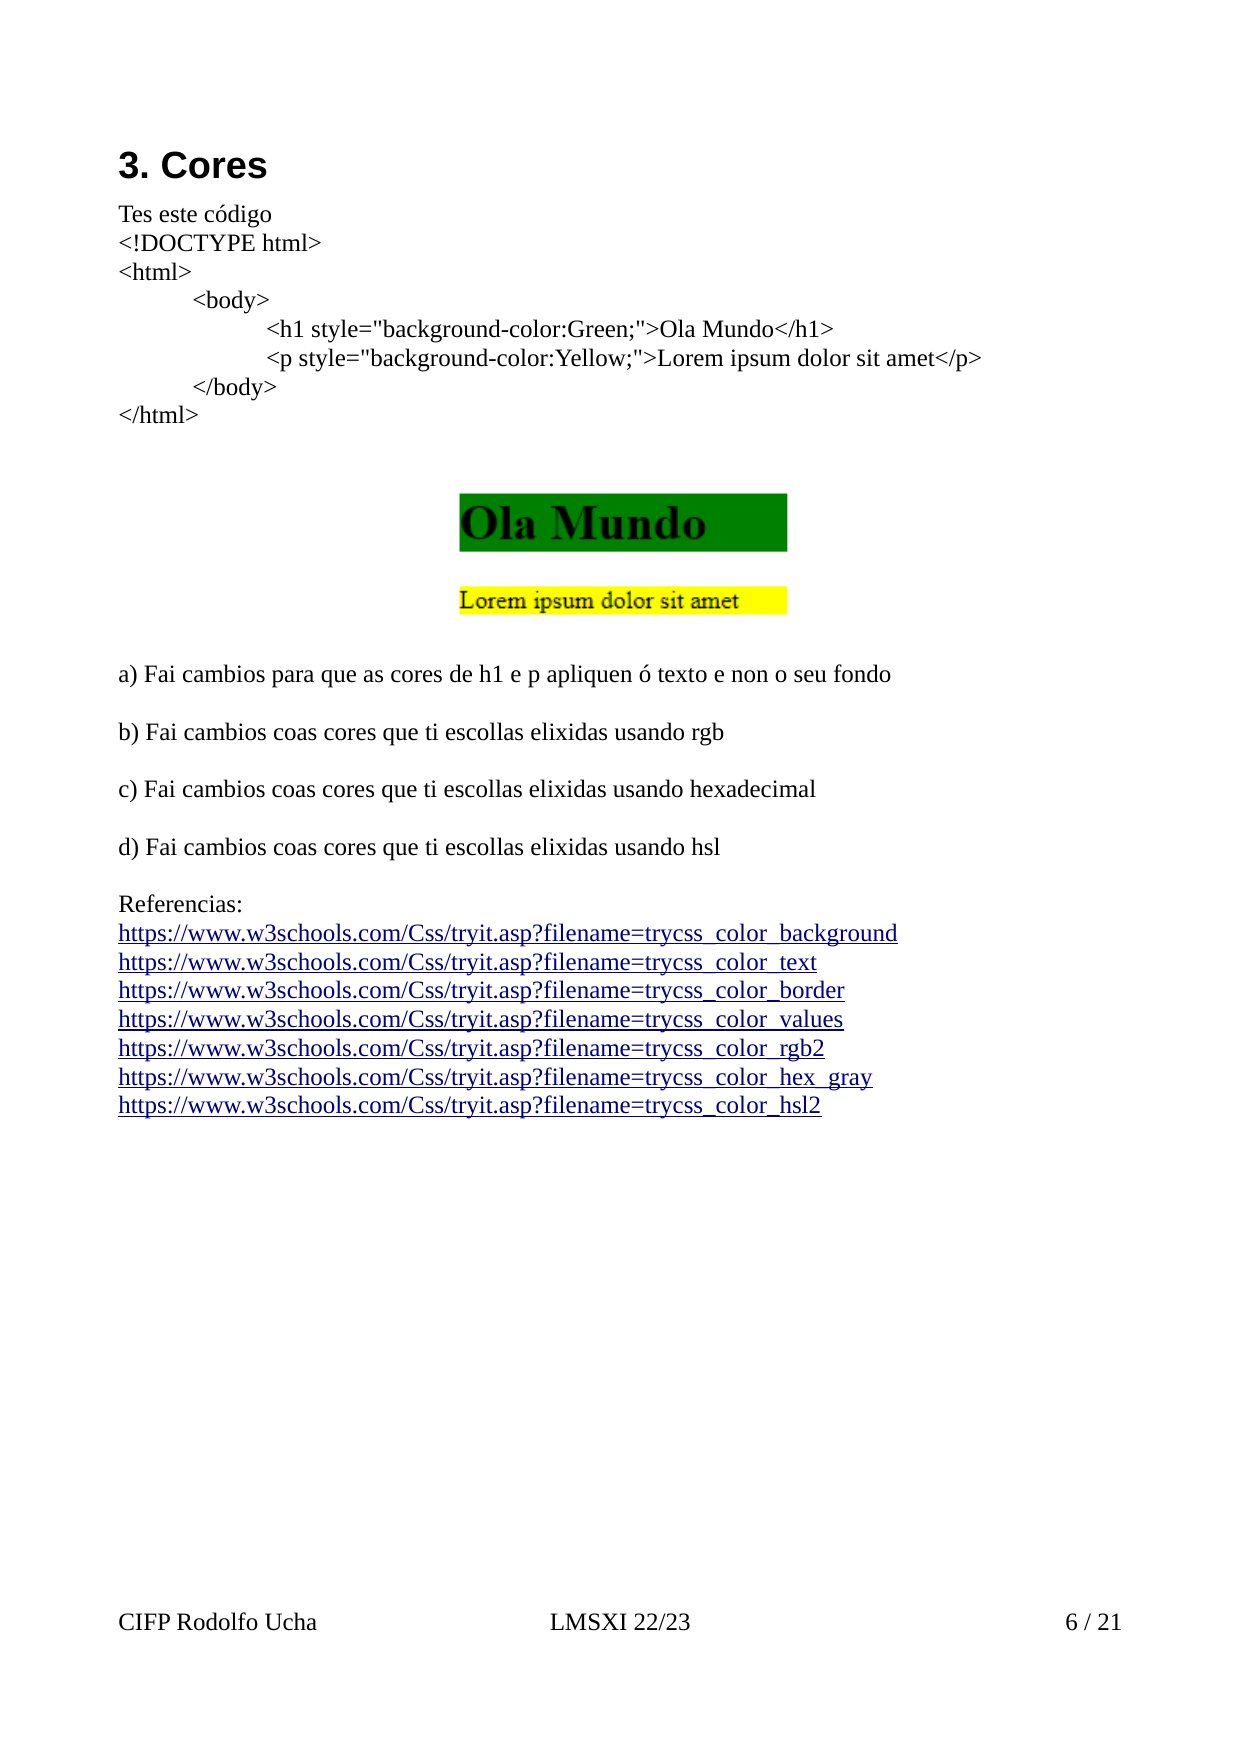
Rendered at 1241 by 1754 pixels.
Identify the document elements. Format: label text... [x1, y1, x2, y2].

text </html> [118, 401, 1122, 429]
text a) Fai cambios para que as cores de h1 e p apliquen ó texto e non o seu fondo [118, 659, 1122, 688]
text b) Fai cambios coas cores que ti escollas elixidas usando rgb [118, 717, 1122, 746]
text <h1 style="background-color:Green;">Ola Mundo</h1> [118, 314, 1122, 343]
text https://www.w3schools.com/Css/tryit.asp?filename=trycss_color_border [118, 976, 1122, 1004]
text https://www.w3schools.com/Css/tryit.asp?filename=trycss_color_text [118, 947, 1122, 976]
text Tes este código [118, 199, 1122, 228]
picture [452, 486, 788, 629]
text </body> [118, 372, 1122, 401]
text https://www.w3schools.com/Css/tryit.asp?filename=trycss_color_rgb2 [118, 1033, 1122, 1062]
text <!DOCTYPE html> [118, 228, 1122, 257]
text https://www.w3schools.com/Css/tryit.asp?filename=trycss_color_values [118, 1004, 1122, 1033]
text https://www.w3schools.com/Css/tryit.asp?filename=trycss_color_hex_gray [118, 1062, 1122, 1091]
text https://www.w3schools.com/Css/tryit.asp?filename=trycss_color_hsl2 [118, 1091, 1122, 1119]
text <html> [118, 257, 1122, 286]
text Referencias: [118, 889, 1122, 918]
text <p style="background-color:Yellow;">Lorem ipsum dolor sit amet</p> [118, 343, 1122, 372]
text d) Fai cambios coas cores que ti escollas elixidas usando hsl [118, 832, 1122, 861]
text <body> [118, 286, 1122, 314]
subtitle 3. Cores [118, 143, 1122, 187]
text c) Fai cambios coas cores que ti escollas elixidas usando hexadecimal [118, 774, 1122, 803]
text https://www.w3schools.com/Css/tryit.asp?filename=trycss_color_background [118, 918, 1122, 947]
